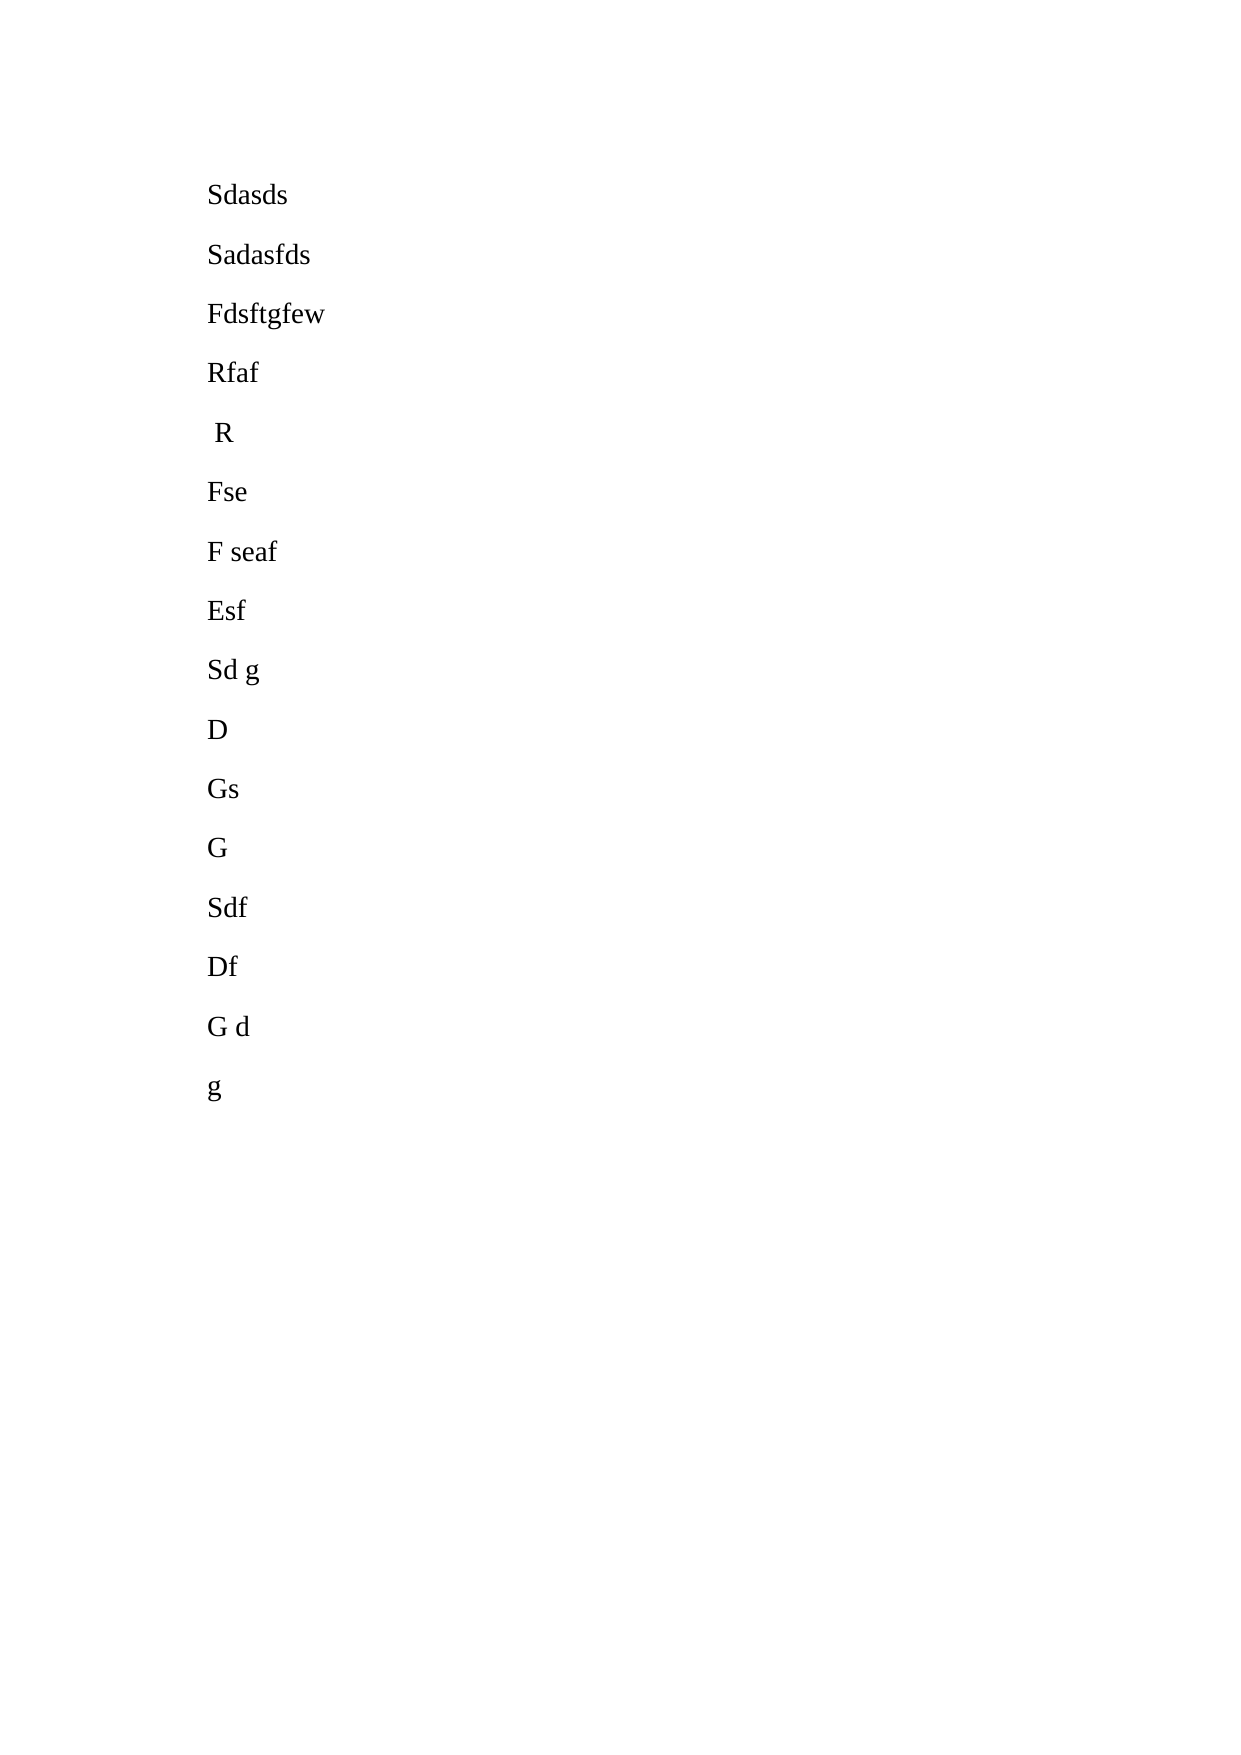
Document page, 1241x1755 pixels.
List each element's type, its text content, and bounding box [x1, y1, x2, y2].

text D [207, 712, 1152, 745]
text G d [207, 1009, 1152, 1042]
text F seaf [207, 534, 1152, 567]
text Sd g [207, 652, 1152, 686]
text Sadasfds [207, 237, 1152, 270]
text Fse [207, 474, 1152, 508]
text Sdf [207, 890, 1152, 923]
text R [207, 415, 1152, 448]
text G [207, 831, 1152, 864]
text Esf [207, 593, 1152, 627]
text Rfaf [207, 356, 1152, 389]
text g [207, 1068, 1152, 1102]
text Sdasds [207, 177, 1152, 211]
text Gs [207, 771, 1152, 805]
text Df [207, 949, 1152, 983]
text Fdsftgfew [207, 296, 1152, 330]
